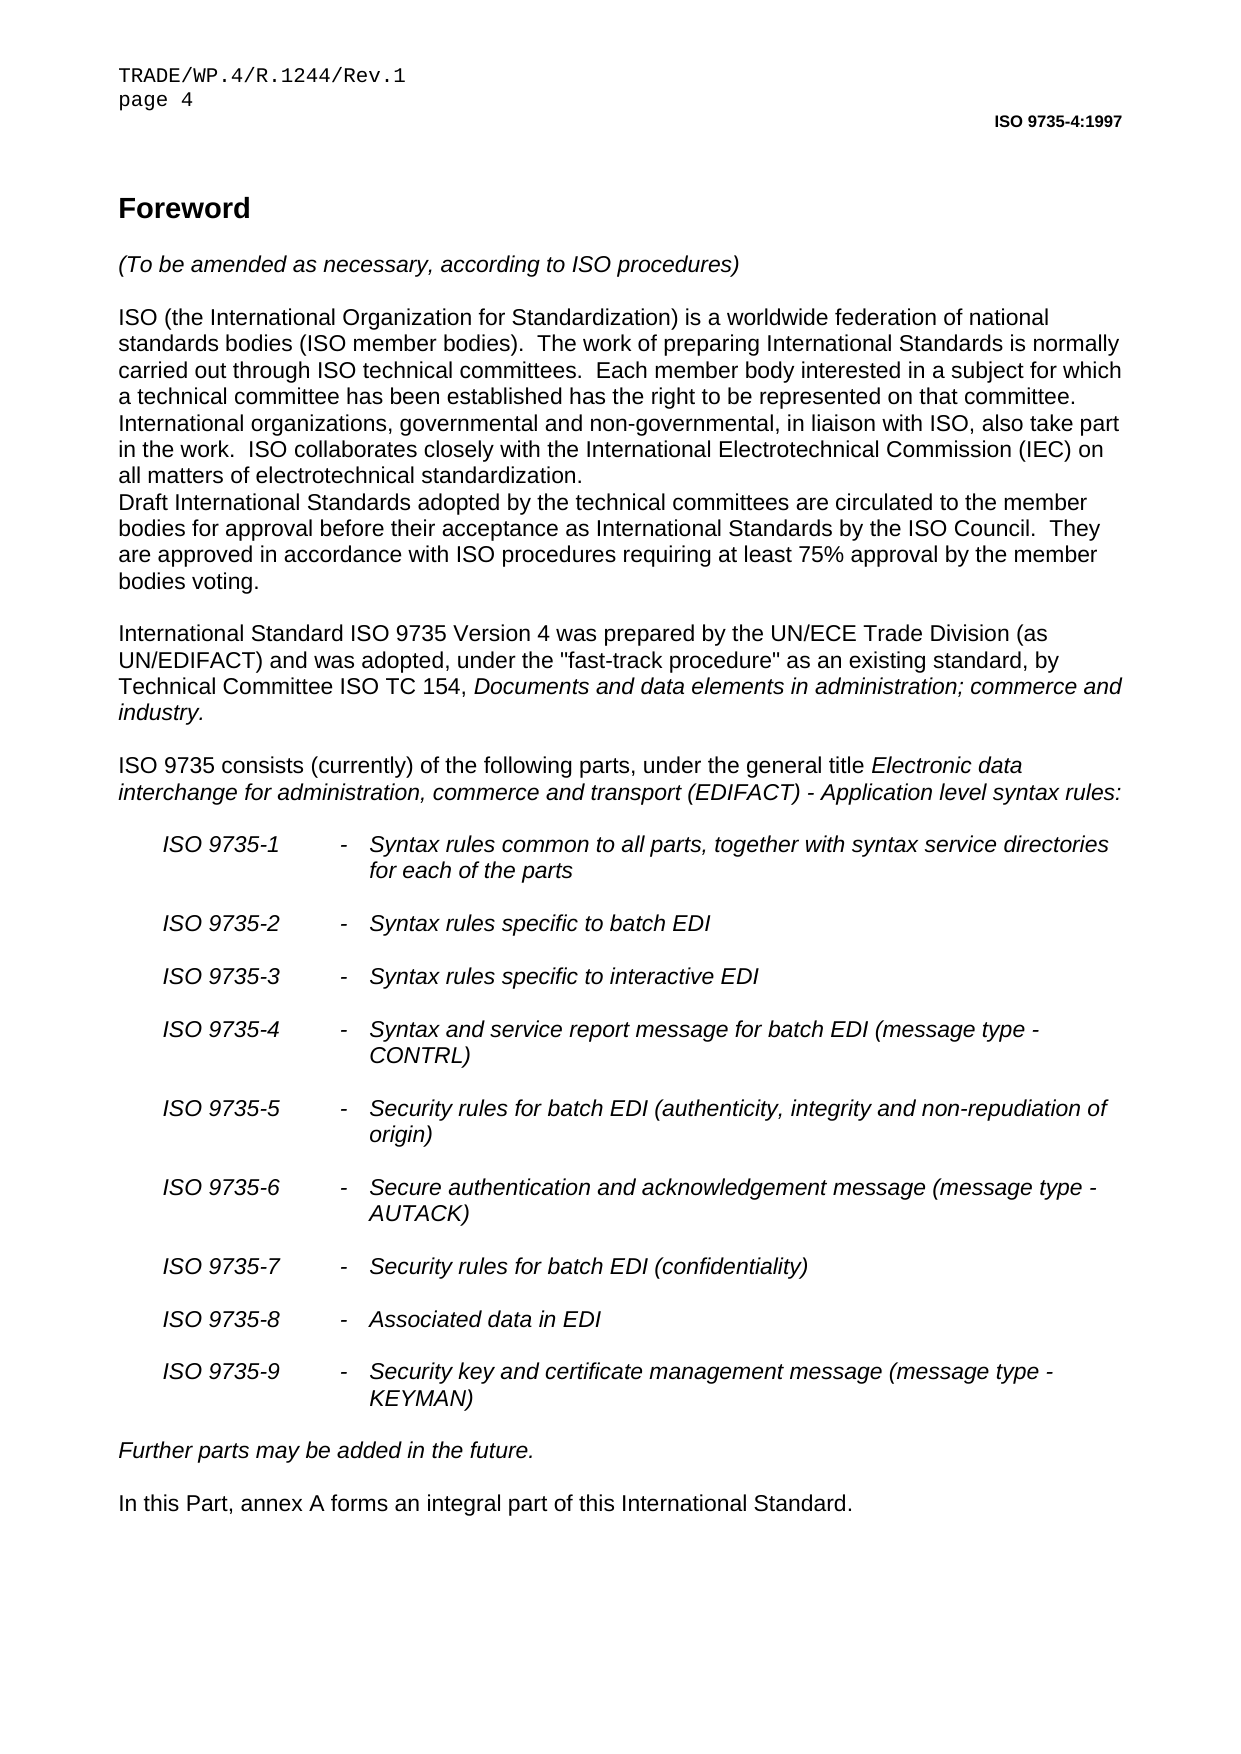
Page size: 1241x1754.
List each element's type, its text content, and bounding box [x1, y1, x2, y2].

text Foreword [118, 191, 1122, 225]
text Draft International Standards adopted by the technical committees are circulated to the member bodies for approval before their acceptance as International Standards by the ISO Council. They are approved in accordance with ISO procedures requiring at least 75% approval by the member bodies voting. [118, 488, 1122, 594]
text ISO 9735-6 - Secure authentication and acknowledgement message (message type - AUTACK) [118, 1174, 1122, 1226]
text ISO 9735 consists (currently) of the following parts, under the general title Electronic data interchange for administration, commerce and transport (EDIFACT) - Application level syntax rules: [118, 752, 1122, 805]
text ISO 9735-8 - Associated data in EDI [118, 1306, 1122, 1332]
text ISO (the International Organization for Standardization) is a worldwide federation of national standards bodies (ISO member bodies). The work of preparing International Standards is normally carried out through ISO technical committees. Each member body interested in a subject for which a technical committee has been established has the right to be represented on that committee. International organizations, governmental and non-governmental, in liaison with ISO, also take part in the work. ISO collaborates closely with the International Electrotechnical Commission (IEC) on all matters of electrotechnical standardization. [118, 304, 1122, 488]
text (To be amended as necessary, according to ISO procedures) [118, 251, 1122, 278]
text International Standard ISO 9735 Version 4 was prepared by the UN/ECE Trade Division (as UN/EDIFACT) and was adopted, under the "fast-track procedure" as an existing standard, by Technical Committee ISO TC 154, Documents and data elements in administration; commerce and industry. [118, 620, 1122, 726]
text ISO 9735-4 - Syntax and service report message for batch EDI (message type - CONTRL) [118, 1016, 1122, 1068]
text ISO 9735-7 - Security rules for batch EDI (confidentiality) [118, 1253, 1122, 1279]
text ISO 9735-3 - Syntax rules specific to interactive EDI [118, 963, 1122, 989]
text ISO 9735-1 - Syntax rules common to all parts, together with syntax service directories for each of the parts [118, 831, 1122, 884]
text ISO 9735-5 - Security rules for batch EDI (authenticity, integrity and non-repudiation of origin) [118, 1095, 1122, 1147]
text ISO 9735-2 - Syntax rules specific to batch EDI [118, 910, 1122, 937]
text ISO 9735-9 - Security key and certificate management message (message type - KEYMAN) [118, 1358, 1122, 1411]
text Further parts may be added in the future. [118, 1437, 1122, 1464]
text In this Part, annex A forms an integral part of this International Standard. [118, 1490, 1122, 1516]
